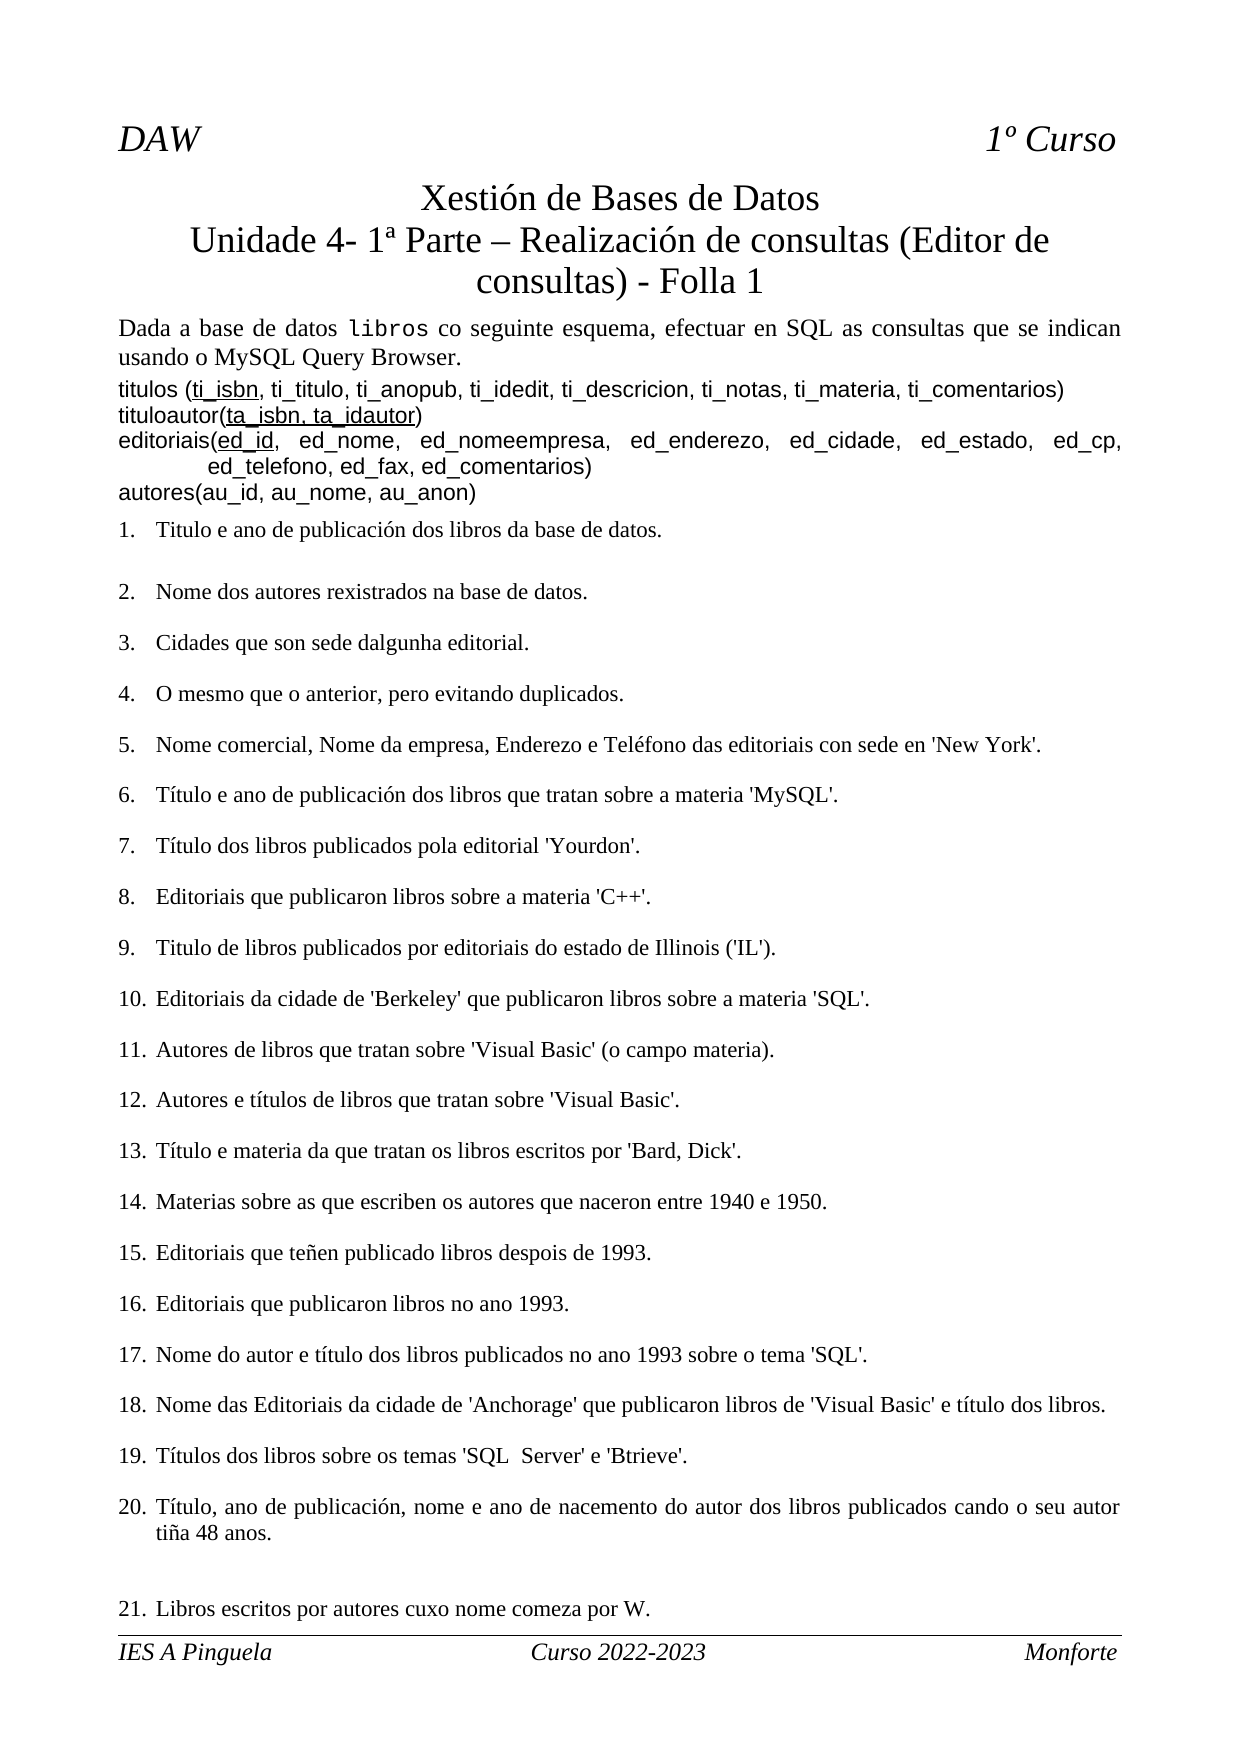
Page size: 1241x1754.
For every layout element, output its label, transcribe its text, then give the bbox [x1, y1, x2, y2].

list Título, ano de publicación, nome e ano de nacemento do autor dos libros publicados cando o seu autor tiña 48 anos. [118, 1494, 1122, 1545]
text editoriais(ed_id, ed_nome, ed_nomeempresa, ed_enderezo, ed_cidade, ed_estado, ed_cp, ed_telefono, ed_fax, ed_comentarios) [118, 428, 1122, 479]
text Unidade 4- 1ª Parte – Realización de consultas (Editor de consultas) - Folla 1 [118, 219, 1122, 302]
list Nome das Editoriais da cidade de 'Anchorage' que publicaron libros de 'Visual Basic' e título dos libros. [118, 1392, 1122, 1418]
list Título dos libros publicados pola editorial 'Yourdon'. [118, 833, 1122, 859]
list Materias sobre as que escriben os autores que naceron entre 1940 e 1950. [118, 1189, 1122, 1214]
list Nome dos autores rexistrados na base de datos. [118, 579, 1122, 604]
list Titulo e ano de publicación dos libros da base de datos. [118, 517, 1122, 542]
text Dada a base de datos libros co seguinte esquema, efectuar en SQL as consultas que se indican usando o MySQL Query Browser. [118, 314, 1122, 371]
text tituloautor(ta_isbn, ta_idautor) [118, 402, 1122, 428]
text autores(au_id, au_nome, au_anon) [118, 479, 1122, 505]
list Autores e títulos de libros que tratan sobre 'Visual Basic'. [118, 1087, 1122, 1113]
list Editoriais que publicaron libros no ano 1993. [118, 1291, 1122, 1316]
text Xestión de Bases de Datos [118, 177, 1122, 219]
list Autores de libros que tratan sobre 'Visual Basic' (o campo materia). [118, 1037, 1122, 1062]
list Títulos dos libros sobre os temas 'SQL Server' e 'Btrieve'. [118, 1443, 1122, 1469]
list Título e materia da que tratan os libros escritos por 'Bard, Dick'. [118, 1138, 1122, 1164]
list Editoriais que publicaron libros sobre a materia 'C++'. [118, 884, 1122, 909]
list Editoriais que teñen publicado libros despois de 1993. [118, 1240, 1122, 1265]
list Editoriais da cidade de 'Berkeley' que publicaron libros sobre a materia 'SQL'. [118, 986, 1122, 1011]
list Nome do autor e título dos libros publicados no ano 1993 sobre o tema 'SQL'. [118, 1342, 1122, 1367]
list Nome comercial, Nome da empresa, Enderezo e Teléfono das editoriais con sede en 'New York'. [118, 732, 1122, 757]
list Cidades que son sede dalgunha editorial. [118, 630, 1122, 655]
list Libros escritos por autores cuxo nome comeza por W. [118, 1596, 1122, 1621]
list Titulo de libros publicados por editoriais do estado de Illinois ('IL'). [118, 935, 1122, 960]
text titulos (ti_isbn, ti_titulo, ti_anopub, ti_idedit, ti_descricion, ti_notas, ti_materia, ti_comentarios) [118, 377, 1122, 402]
list Título e ano de publicación dos libros que tratan sobre a materia 'MySQL'. [118, 782, 1122, 808]
list O mesmo que o anterior, pero evitando duplicados. [118, 681, 1122, 706]
